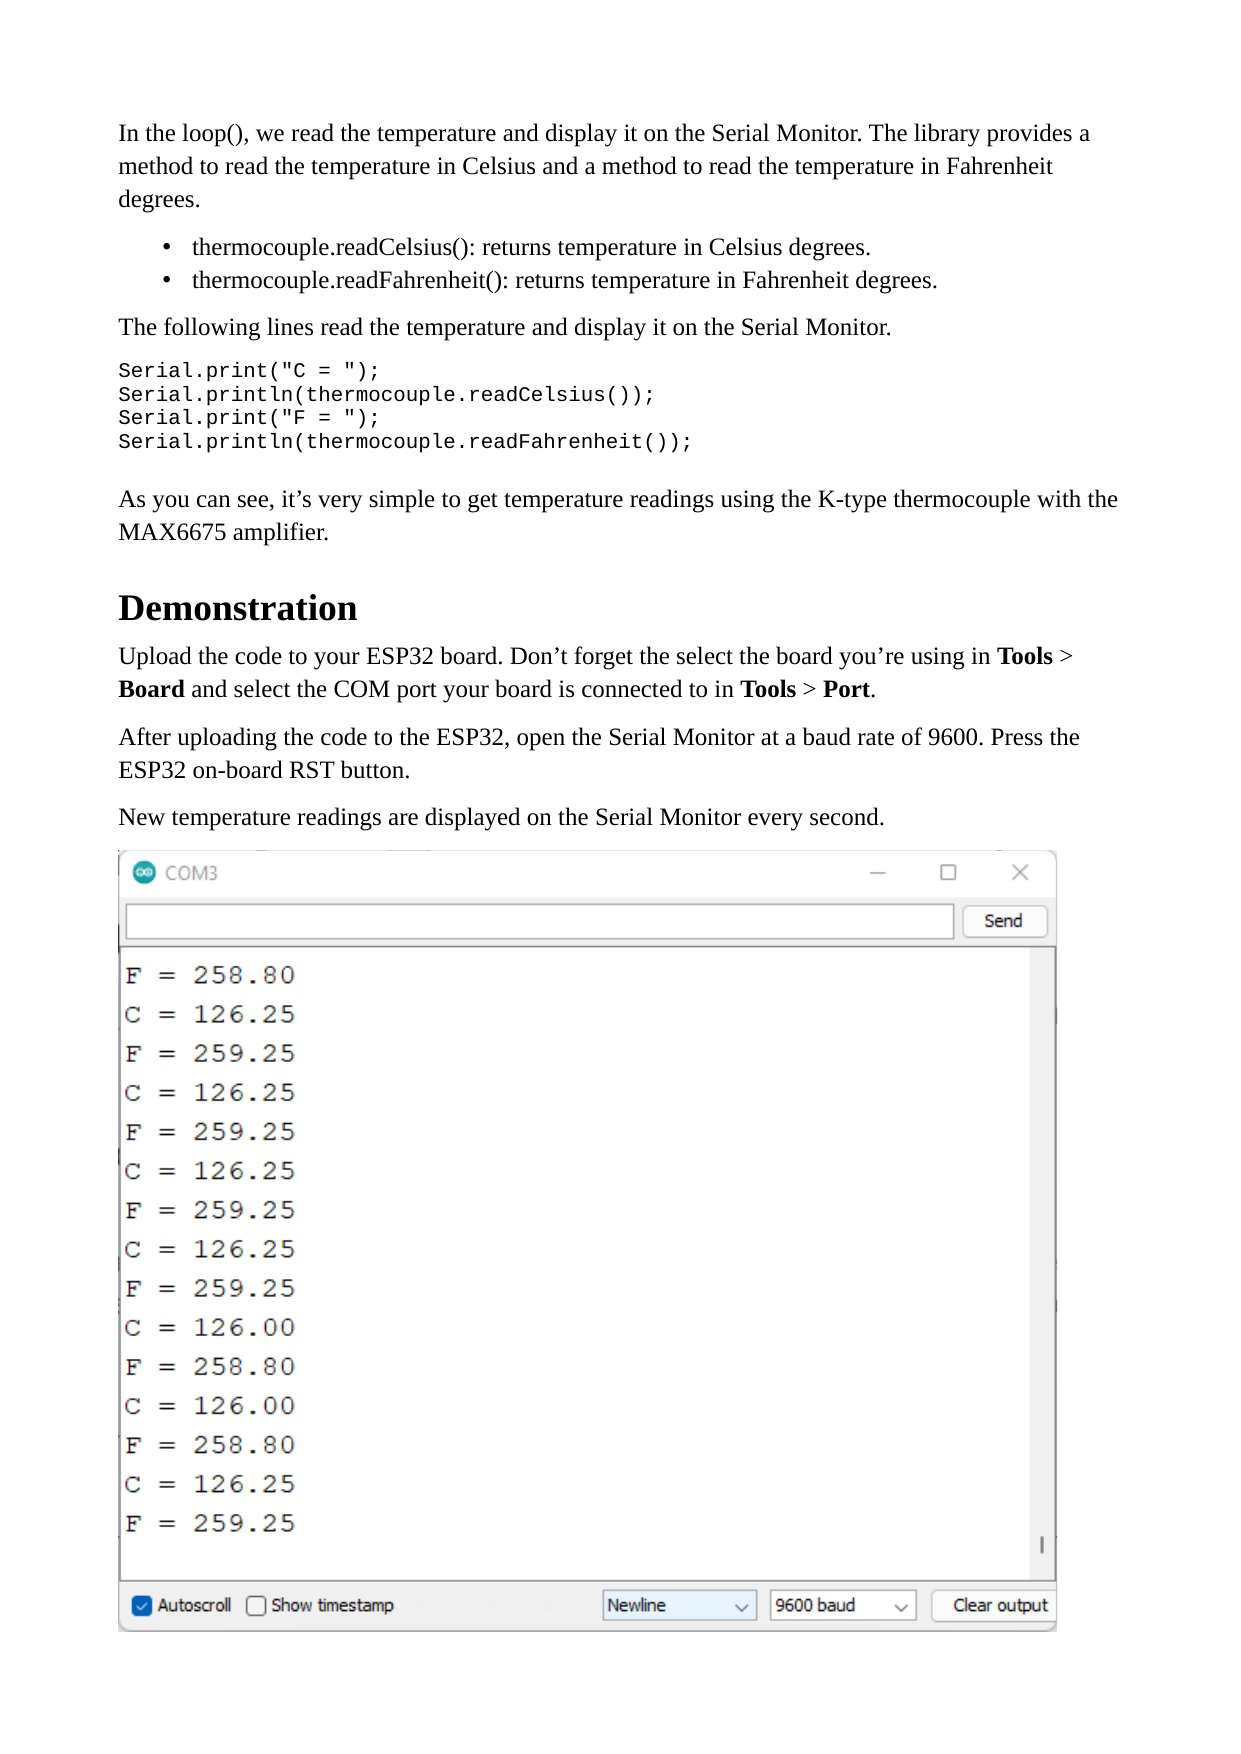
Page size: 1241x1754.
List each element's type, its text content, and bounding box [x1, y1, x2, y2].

list thermocouple.readCelsius(): returns temperature in Celsius degrees. [162, 232, 1122, 261]
text As you can see, it’s very simple to get temperature readings using the K-type thermocouple with the MAX6675 amplifier. [118, 484, 1122, 546]
text Serial.println(thermocouple.readFahrenheit()); [118, 431, 1122, 454]
text Upload the code to your ESP32 board. Don’t forget the select the board you’re using in Tools > Board and select the COM port your board is connected to in Tools > Port. [118, 641, 1122, 703]
text Serial.print("C = "); [118, 360, 1122, 384]
text New temperature readings are displayed on the Serial Monitor every second. [118, 802, 1122, 831]
subtitle Demonstration [118, 586, 1122, 629]
text In the loop(), we read the temperature and display it on the Serial Monitor. The library provides a method to read the temperature in Celsius and a method to read the temperature in Fahrenheit degrees. [118, 118, 1122, 213]
text Serial.print("F = "); [118, 407, 1122, 431]
text After uploading the code to the ESP32, open the Serial Monitor at a baud rate of 9600. Press the ESP32 on-board RST button. [118, 722, 1122, 783]
text Serial.println(thermocouple.readCelsius()); [118, 384, 1122, 407]
list thermocouple.readFahrenheit(): returns temperature in Fahrenheit degrees. [162, 265, 1122, 293]
text The following lines read the temperature and display it on the Serial Monitor. [118, 312, 1122, 341]
picture [118, 850, 1058, 1632]
